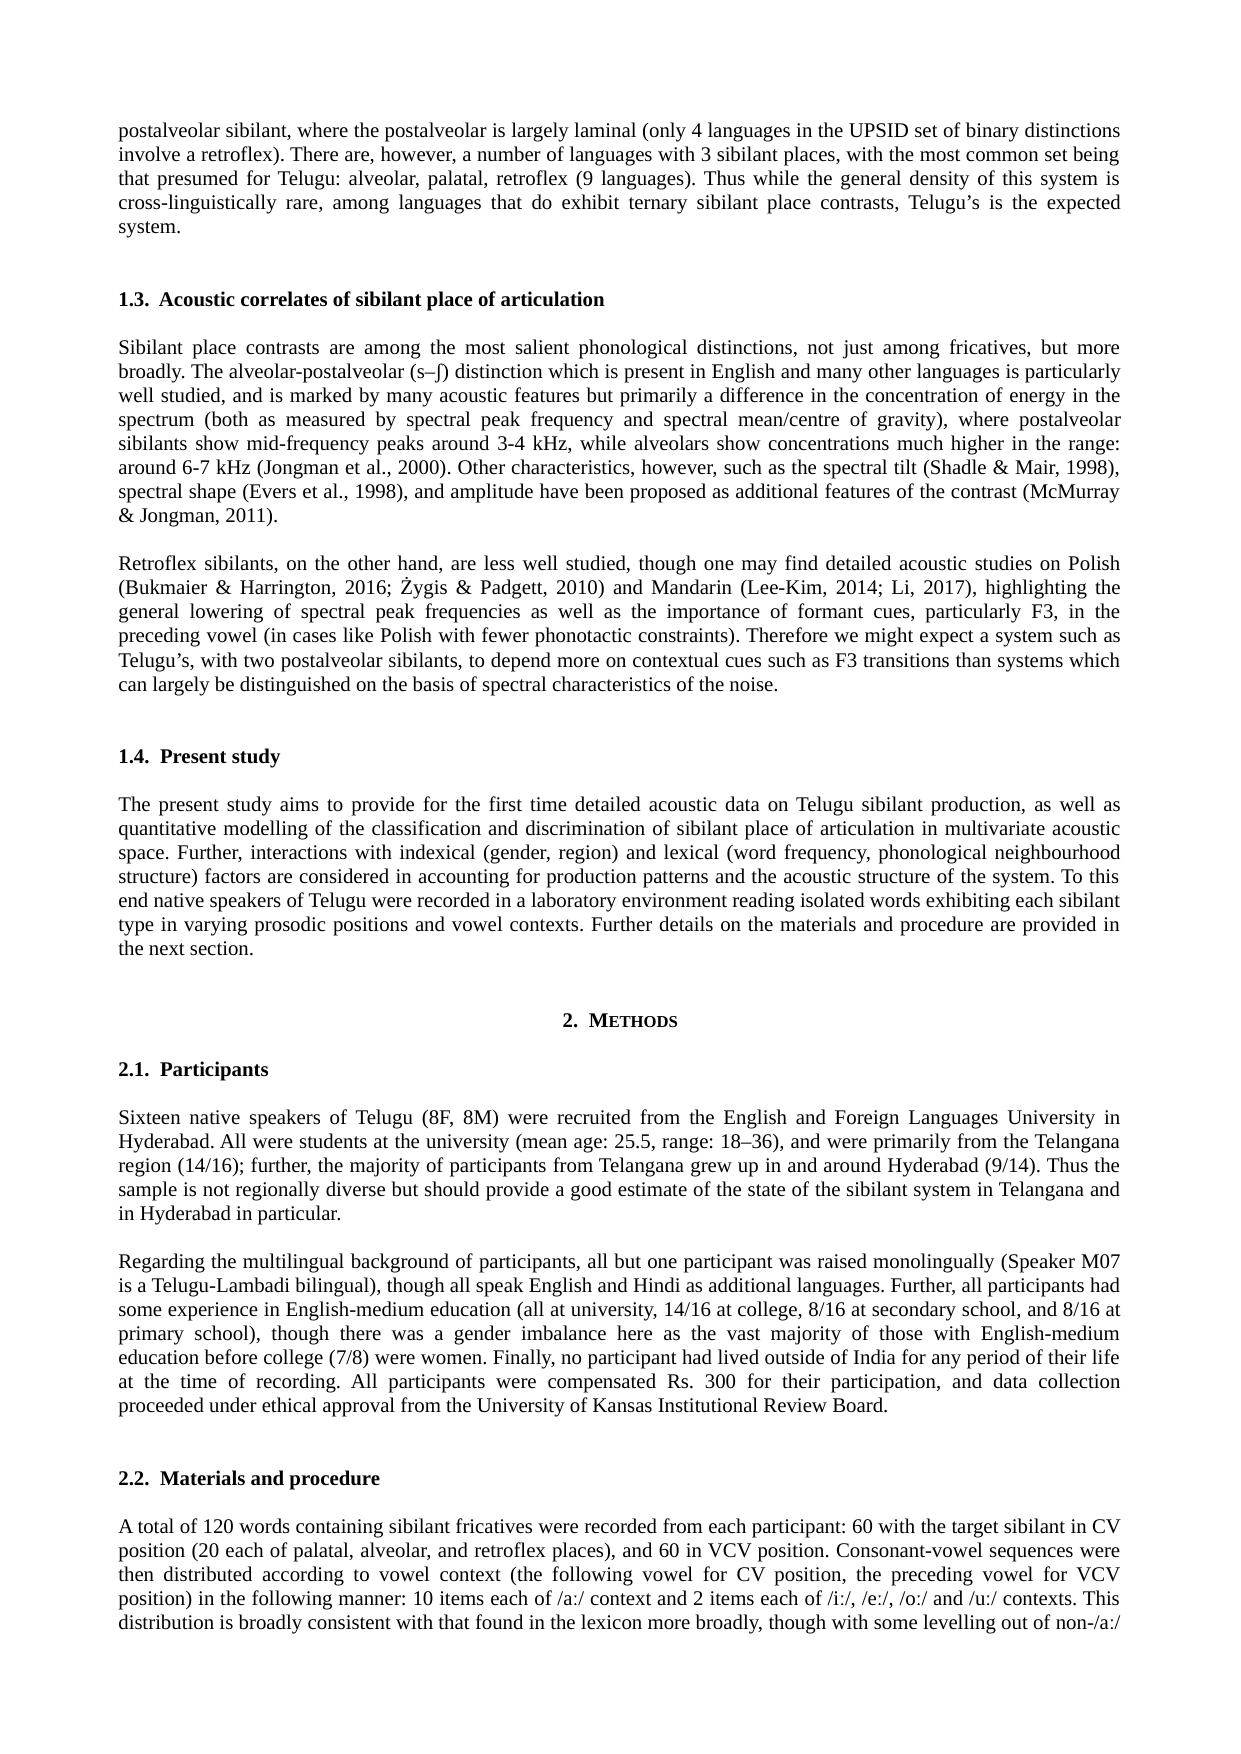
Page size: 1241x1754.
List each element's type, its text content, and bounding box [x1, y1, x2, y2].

text 1.4. Present study [118, 744, 1122, 768]
text 1.3. Acoustic correlates of sibilant place of articulation [118, 287, 1122, 311]
text Sixteen native speakers of Telugu (8F, 8M) were recruited from the English and Foreign Languages University in Hyderabad. All were students at the university (mean age: 25.5, range: 18–36), and were primarily from the Telangana region (14/16); further, the majority of participants from Telangana grew up in and around Hyderabad (9/14). Thus the sample is not regionally diverse but should provide a good estimate of the state of the sibilant system in Telangana and in Hyderabad in particular. [118, 1105, 1122, 1225]
text Regarding the multilingual background of participants, all but one participant was raised monolingually (Speaker M07 is a Telugu-Lambadi bilingual), though all speak English and Hindi as additional languages. Further, all participants had some experience in English-medium education (all at university, 14/16 at college, 8/16 at secondary school, and 8/16 at primary school), though there was a gender imbalance here as the vast majority of those with English-medium education before college (7/8) were women. Finally, no participant had lived outside of India for any period of their life at the time of recording. All participants were compensated Rs. 300 for their participation, and data collection proceeded under ethical approval from the University of Kansas Institutional Review Board. [118, 1249, 1122, 1417]
text postalveolar sibilant, where the postalveolar is largely laminal (only 4 languages in the UPSID set of binary distinctions involve a retroflex). There are, however, a number of languages with 3 sibilant places, with the most common set being that presumed for Telugu: alveolar, palatal, retroflex (9 languages). Thus while the general density of this system is cross-linguistically rare, among languages that do exhibit ternary sibilant place contrasts, Telugu’s is the expected system. [118, 118, 1122, 238]
text Sibilant place contrasts are among the most salient phonological distinctions, not just among fricatives, but more broadly. The alveolar-postalveolar (s–ʃ) distinction which is present in English and many other languages is particularly well studied, and is marked by many acoustic features but primarily a difference in the concentration of energy in the spectrum (both as measured by spectral peak frequency and spectral mean/centre of gravity), where postalveolar sibilants show mid-frequency peaks around 3-4 kHz, while alveolars show concentrations much higher in the range: around 6-7 kHz (Jongman et al., 2000). Other characteristics, however, such as the spectral tilt (Shadle & Mair, 1998), spectral shape (Evers et al., 1998), and amplitude have been proposed as additional features of the contrast (McMurray & Jongman, 2011). [118, 335, 1122, 527]
text A total of 120 words containing sibilant fricatives were recorded from each participant: 60 with the target sibilant in CV position (20 each of palatal, alveolar, and retroflex places), and 60 in VCV position. Consonant-vowel sequences were then distributed according to vowel context (the following vowel for CV position, the preceding vowel for VCV position) in the following manner: 10 items each of /aː/ context and 2 items each of /iː/, /eː/, /oː/ and /uː/ contexts. This distribution is broadly consistent with that found in the lexicon more broadly, though with some levelling out of non-/aː/ [118, 1514, 1122, 1634]
text 2. Methods [118, 1008, 1122, 1032]
text Retroflex sibilants, on the other hand, are less well studied, though one may find detailed acoustic studies on Polish (Bukmaier & Harrington, 2016; Żygis & Padgett, 2010) and Mandarin (Lee-Kim, 2014; Li, 2017), highlighting the general lowering of spectral peak frequencies as well as the importance of formant cues, particularly F3, in the preceding vowel (in cases like Polish with fewer phonotactic constraints). Therefore we might expect a system such as Telugu’s, with two postalveolar sibilants, to depend more on contextual cues such as F3 transitions than systems which can largely be distinguished on the basis of spectral characteristics of the noise. [118, 551, 1122, 696]
text The present study aims to provide for the first time detailed acoustic data on Telugu sibilant production, as well as quantitative modelling of the classification and discrimination of sibilant place of articulation in multivariate acoustic space. Further, interactions with indexical (gender, region) and lexical (word frequency, phonological neighbourhood structure) factors are considered in accounting for production patterns and the acoustic structure of the system. To this end native speakers of Telugu were recorded in a laboratory environment reading isolated words exhibiting each sibilant type in varying prosodic positions and vowel contexts. Further details on the materials and procedure are provided in the next section. [118, 792, 1122, 960]
text 2.1. Participants [118, 1057, 1122, 1081]
text 2.2. Materials and procedure [118, 1466, 1122, 1490]
